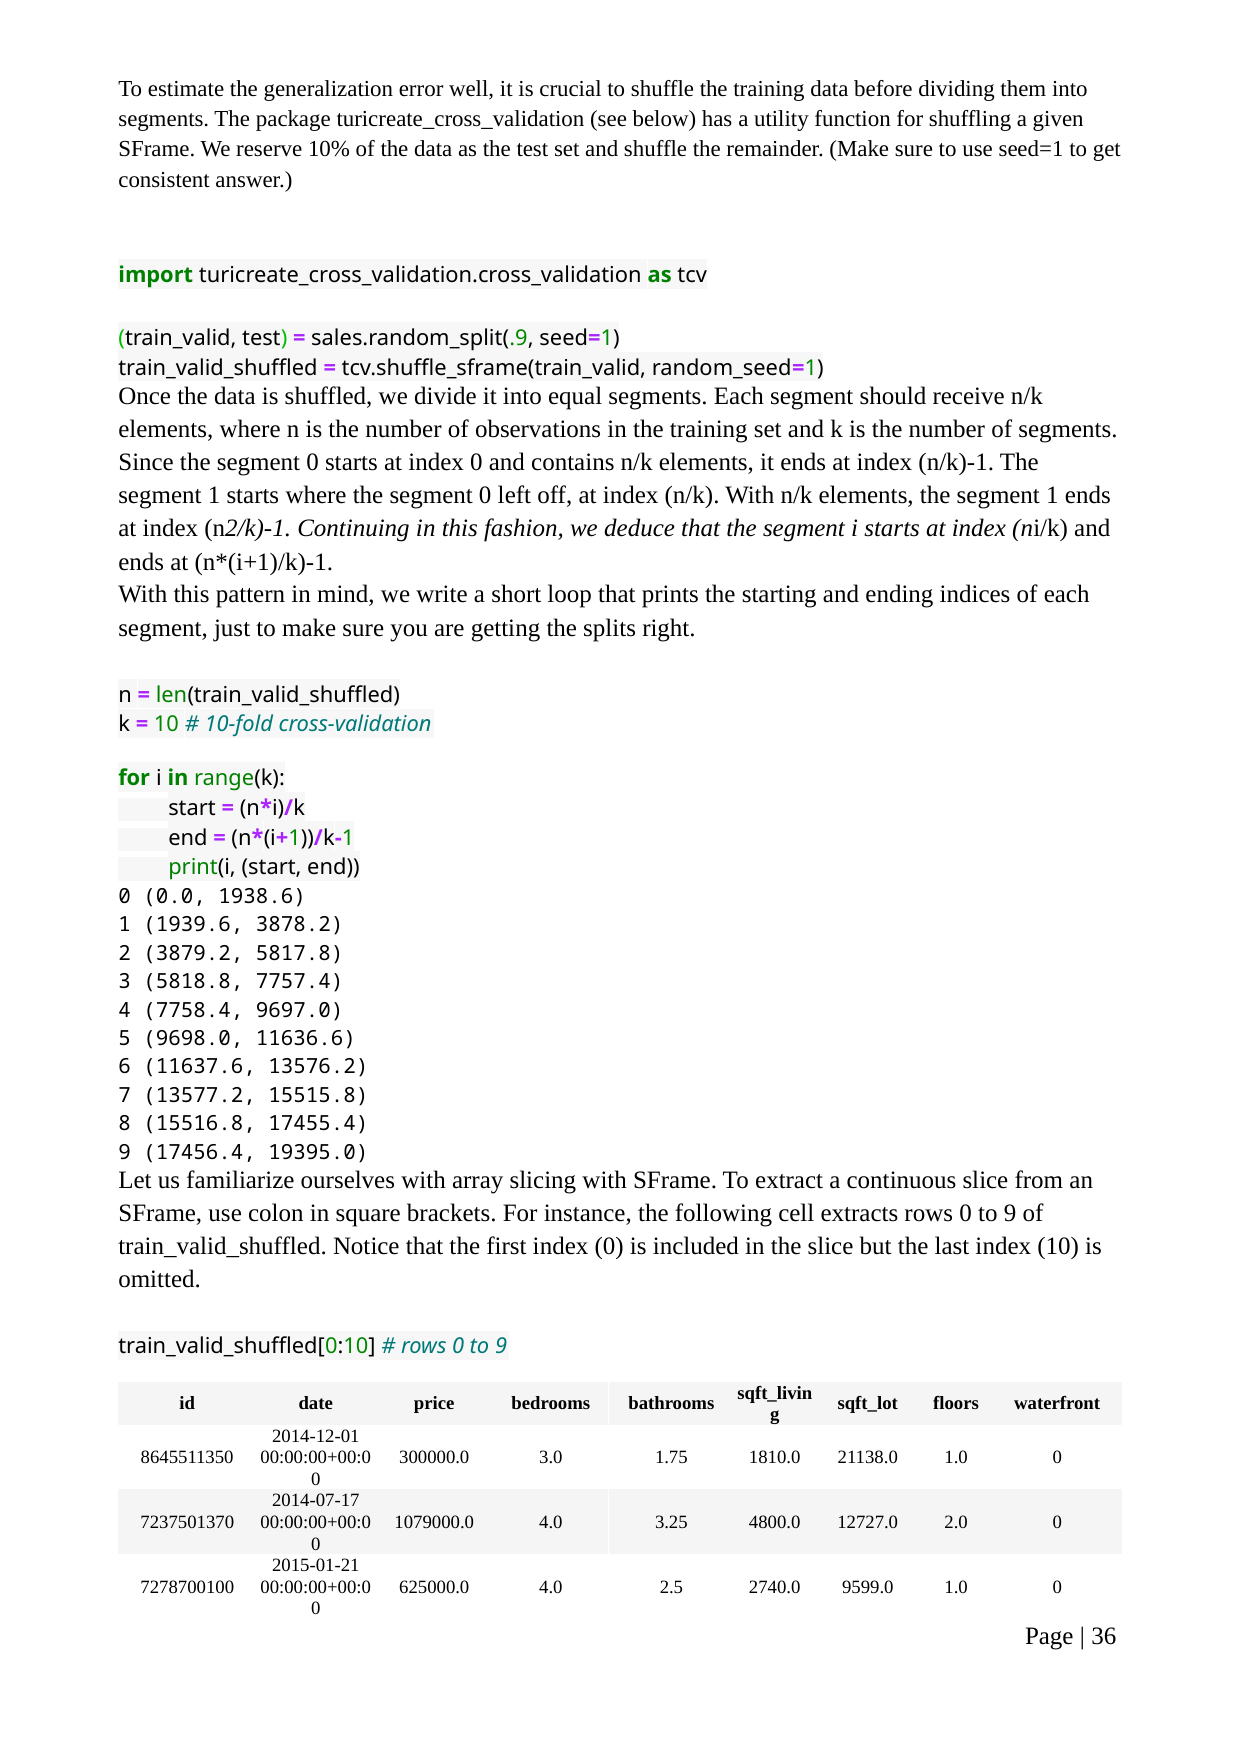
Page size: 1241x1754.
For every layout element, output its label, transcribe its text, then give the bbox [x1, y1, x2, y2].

text To estimate the generalization error well, it is crucial to shuffle the training data before dividing them into segments. The package turicreate_cross_validation (see below) has a utility function for shuffling a given SFrame. We reserve 10% of the data as the test set and shuffle the remainder. (Make sure to use seed=1 to get consistent answer.) [118, 75, 1122, 192]
table_cell 2015-01-21 00:00:00+00:00 [256, 1554, 375, 1619]
table_cell 2014-12-01 00:00:00+00:00 [256, 1425, 375, 1489]
table_header sqft_lot [815, 1382, 920, 1425]
text start = (n*i)/k [118, 792, 1122, 821]
table_cell 7278700100 [118, 1554, 256, 1619]
table_cell 9599.0 [815, 1554, 920, 1619]
text 4 (7758.4, 9697.0) [118, 995, 1122, 1023]
table_cell 21138.0 [815, 1425, 920, 1489]
text Let us familiarize ourselves with array slicing with SFrame. To extract a continuous slice from an SFrame, use colon in square brackets. For instance, the following cell extracts rows 0 to 9 of train_valid_shuffled. Notice that the first index (0) is included in the slice but the last index (10) is omitted. [118, 1165, 1122, 1293]
table_header waterfront [992, 1382, 1122, 1425]
table_cell 625000.0 [375, 1554, 493, 1619]
table_cell 2.5 [609, 1554, 734, 1619]
text end = (n*(i+1))/k-1 [118, 821, 1122, 851]
text 9 (17456.4, 19395.0) [118, 1137, 1122, 1165]
text print(i, (start, end)) [118, 851, 1122, 881]
table_cell 4.0 [493, 1489, 608, 1554]
table_cell 1079000.0 [375, 1489, 493, 1554]
table_cell 3.25 [609, 1489, 734, 1554]
table_header bathrooms [609, 1382, 734, 1425]
text Once the data is shuffled, we divide it into equal segments. Each segment should receive n/k elements, where n is the number of observations in the training set and k is the number of segments. Since the segment 0 starts at index 0 and contains n/k elements, it ends at index (n/k)-1. The segment 1 starts where the segment 0 left off, at index (n/k). With n/k elements, the segment 1 ends at index (n2/k)-1. Continuing in this fashion, we deduce that the segment i starts at index (ni/k) and ends at (n*(i+1)/k)-1. [118, 381, 1122, 575]
table_cell 2014-07-17 00:00:00+00:00 [256, 1489, 375, 1554]
table_cell 2740.0 [734, 1554, 815, 1619]
table_cell 1.0 [920, 1425, 992, 1489]
table_cell 4800.0 [734, 1489, 815, 1554]
table_header id [118, 1382, 256, 1425]
table_cell 1810.0 [734, 1425, 815, 1489]
text 5 (9698.0, 11636.6) [118, 1023, 1122, 1052]
table_cell 8645511350 [118, 1425, 256, 1489]
table_cell 1.0 [920, 1554, 992, 1619]
text With this pattern in mind, we write a short loop that prints the starting and ending indices of each segment, just to make sure you are getting the splits right. [118, 579, 1122, 641]
table_cell 4.0 [493, 1554, 608, 1619]
text import turicreate_cross_validation.cross_validation as tcv [118, 259, 1122, 289]
table_cell 3.0 [493, 1425, 608, 1489]
table_cell 0 [992, 1554, 1122, 1619]
text train_valid_shuffled[0:10] # rows 0 to 9 [118, 1331, 1122, 1360]
text ​ [118, 738, 1122, 762]
text 1 (1939.6, 3878.2) [118, 909, 1122, 938]
table_header date [256, 1382, 375, 1425]
text 3 (5818.8, 7757.4) [118, 966, 1122, 995]
table_cell 1.75 [609, 1425, 734, 1489]
table_header floors [920, 1382, 992, 1425]
text 7 (13577.2, 15515.8) [118, 1080, 1122, 1108]
text train_valid_shuffled = tcv.shuffle_sframe(train_valid, random_seed=1) [118, 352, 1122, 381]
text 6 (11637.6, 13576.2) [118, 1052, 1122, 1080]
text k = 10 # 10-fold cross-validation [118, 708, 1122, 738]
text n = len(train_valid_shuffled) [118, 679, 1122, 708]
text for i in range(k): [118, 762, 1122, 792]
table_cell 7237501370 [118, 1489, 256, 1554]
text 8 (15516.8, 17455.4) [118, 1108, 1122, 1137]
text 0 (0.0, 1938.6) [118, 881, 1122, 909]
text 2 (3879.2, 5817.8) [118, 938, 1122, 966]
table_cell 300000.0 [375, 1425, 493, 1489]
table_cell 12727.0 [815, 1489, 920, 1554]
table_header sqft_living [734, 1382, 815, 1425]
table_header bedrooms [493, 1382, 608, 1425]
text (train_valid, test) = sales.random_split(.9, seed=1) [118, 322, 1122, 352]
table_cell 0 [992, 1489, 1122, 1554]
table_cell 2.0 [920, 1489, 992, 1554]
table_cell 0 [992, 1425, 1122, 1489]
table_header price [375, 1382, 493, 1425]
